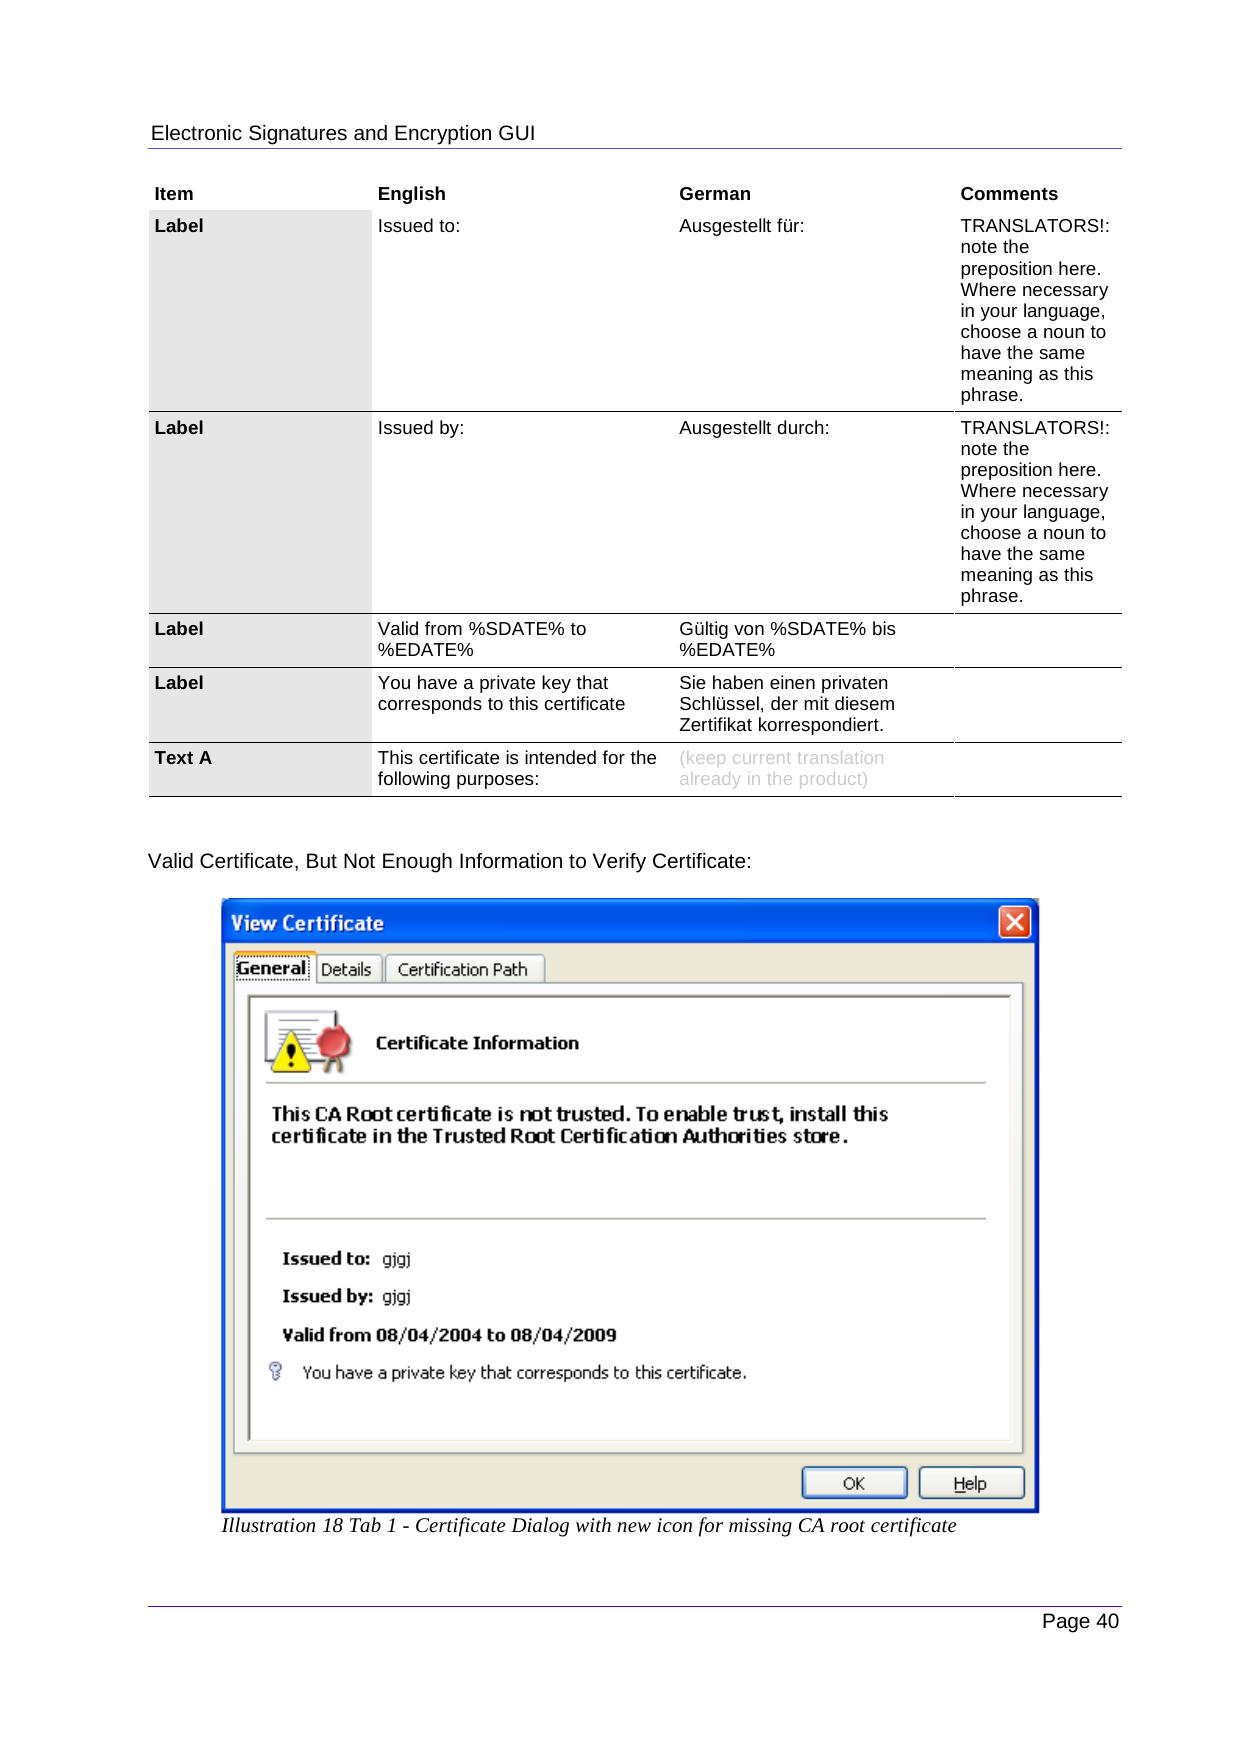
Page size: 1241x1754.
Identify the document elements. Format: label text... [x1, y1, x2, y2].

table_cell Ausgestellt durch: [673, 412, 954, 613]
table_header Item [149, 177, 372, 210]
table_cell [955, 668, 1122, 742]
table_cell (keep current translation already in the product) [673, 743, 954, 796]
table_cell Label [149, 668, 372, 742]
table_cell TRANSLATORS!: note the preposition here. Where necessary in your language, choose a noun to have the same meaning as this phrase. [955, 210, 1122, 411]
table_cell Ausgestellt für: [673, 210, 954, 411]
table_cell Label [149, 614, 372, 667]
text Valid Certificate, But Not Enough Information to Verify Certificate: [148, 850, 1122, 873]
table_cell Sie haben einen privaten Schlüssel, der mit diesem Zertifikat korrespondiert. [673, 668, 954, 742]
table_header English [372, 177, 673, 210]
table_cell [955, 743, 1122, 796]
text Illustration 18 Tab 1 - Certificate Dialog with new icon for missing CA root certificate [221, 1515, 1040, 1537]
table_header Comments [955, 177, 1122, 210]
table_cell [955, 614, 1122, 667]
table_cell Text A [149, 743, 372, 796]
table_header German [673, 177, 954, 210]
table_cell Issued by: [372, 412, 673, 613]
table_cell Label [149, 210, 372, 411]
table_cell Valid from %SDATE% to %EDATE% [372, 614, 673, 667]
table_cell Gültig von %SDATE% bis %EDATE% [673, 614, 954, 667]
table_cell Issued to: [372, 210, 673, 411]
table_cell TRANSLATORS!: note the preposition here. Where necessary in your language, choose a noun to have the same meaning as this phrase. [955, 412, 1122, 613]
picture [221, 898, 1041, 1515]
table_cell This certificate is intended for the following purposes: [372, 743, 673, 796]
table_cell Label [149, 412, 372, 613]
table_cell You have a private key that corresponds to this certificate [372, 668, 673, 742]
